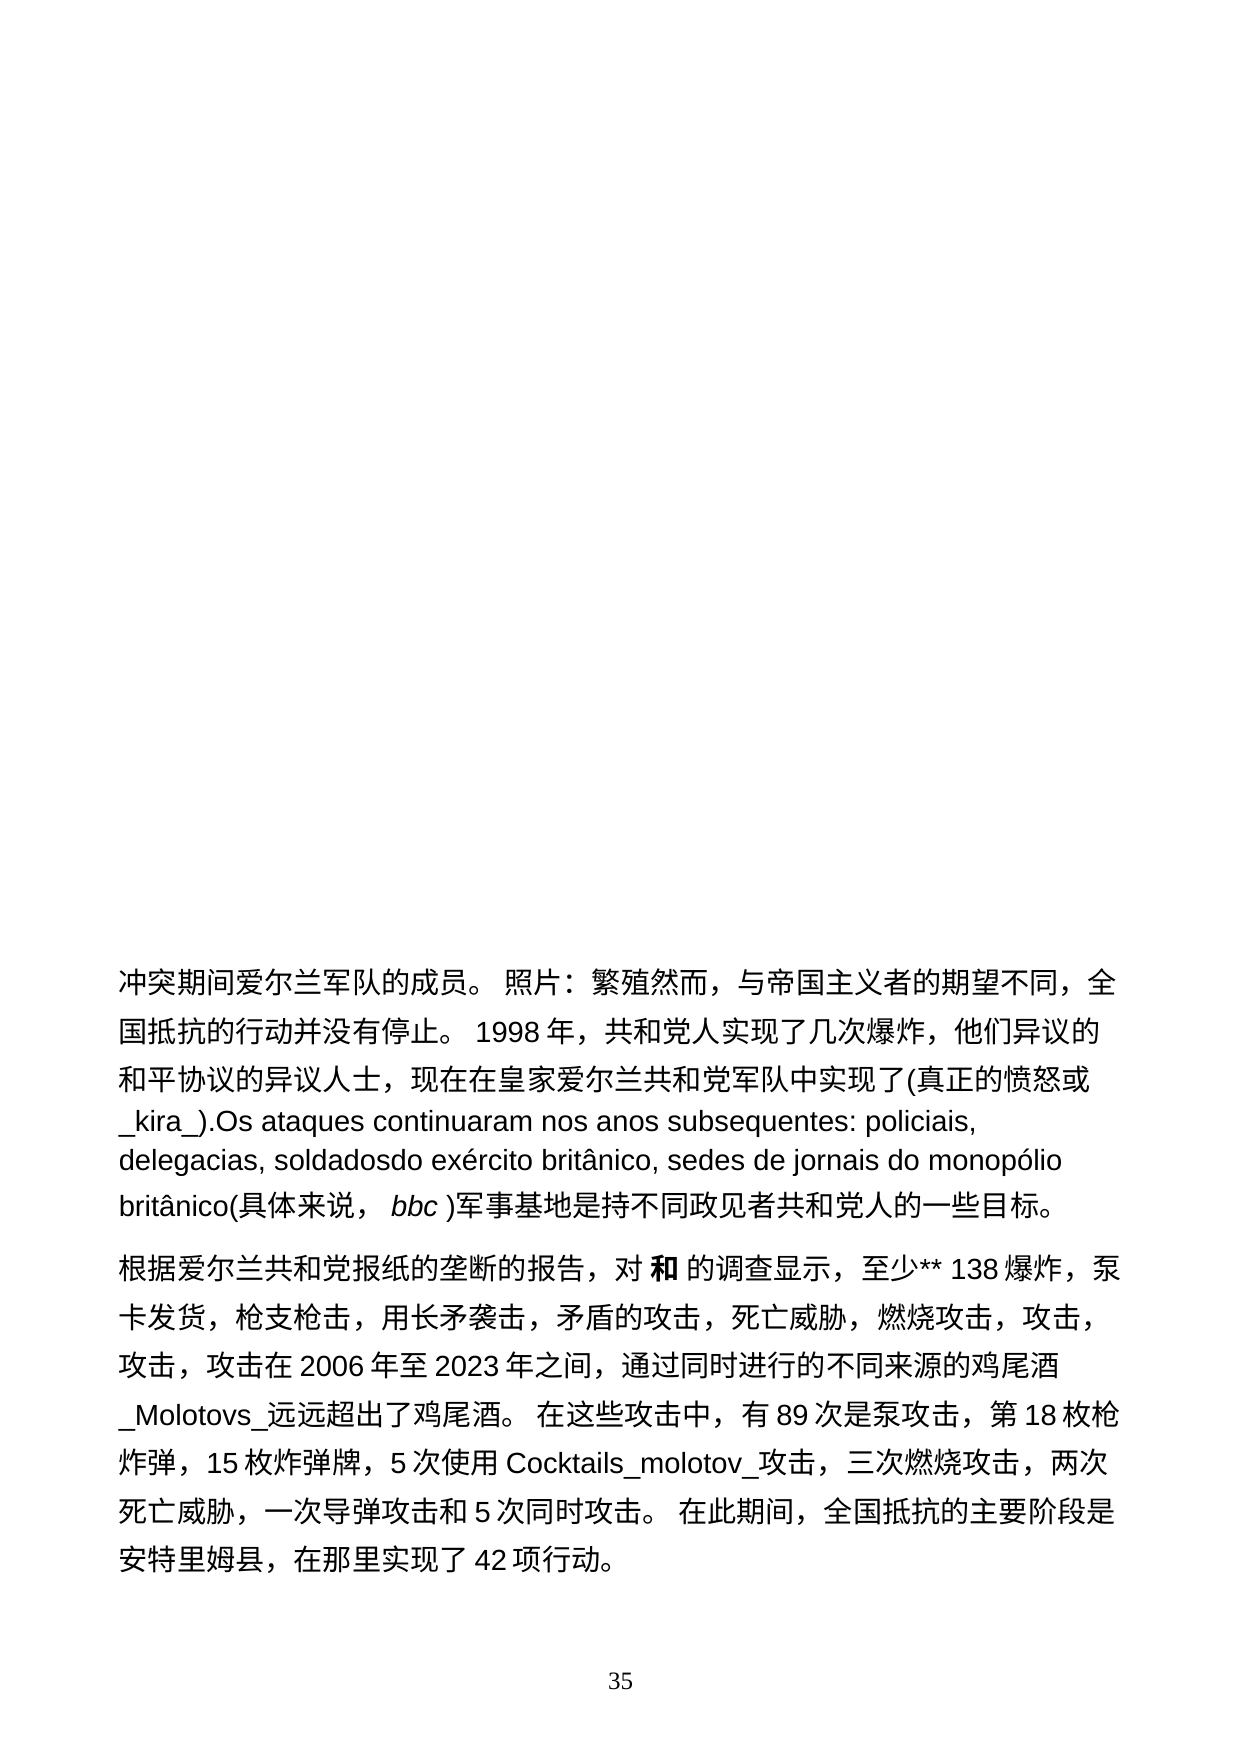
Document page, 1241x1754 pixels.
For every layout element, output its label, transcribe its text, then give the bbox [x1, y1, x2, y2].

text 根据爱尔兰共和党报纸的垄断的报告，对 和 的调查显示，至少** 138爆炸，泵卡发货，枪支枪击，用长矛袭击，矛盾的攻击，死亡威胁，燃烧攻击，攻击，攻击，攻击在2006年至2023年之间，通过同时进行的不同来源的鸡尾酒_Molotovs_远远超出了鸡尾酒。 在这些攻击中，有89次是泵攻击，第18枚枪炸弹，15枚炸弹牌，5次使用Cocktails_molotov_攻击，三次燃烧攻击，两次死亡威胁，一次导弹攻击和5次同时攻击。 在此期间，全国抵抗的主要阶段是安特里姆县，在那里实现了42项行动。 [118, 1246, 1122, 1579]
text 冲突期间爱尔兰军队的成员。 照片：繁殖然而，与帝国主义者的期望不同，全国抵抗的行动并没有停止。 1998年，共和党人实现了几次爆炸，他们异议的和平协议的异议人士，现在在皇家爱尔兰共和党军队中实现了(真正的愤怒或_kira_).Os ataques continuaram nos anos subsequentes: policiais, delegacias, soldadosdo exército britânico, sedes de jornais do monopólio britânico(具体来说， bbc )军事基地是持不同政见者共和党人的一些目标。 [118, 118, 1122, 1225]
